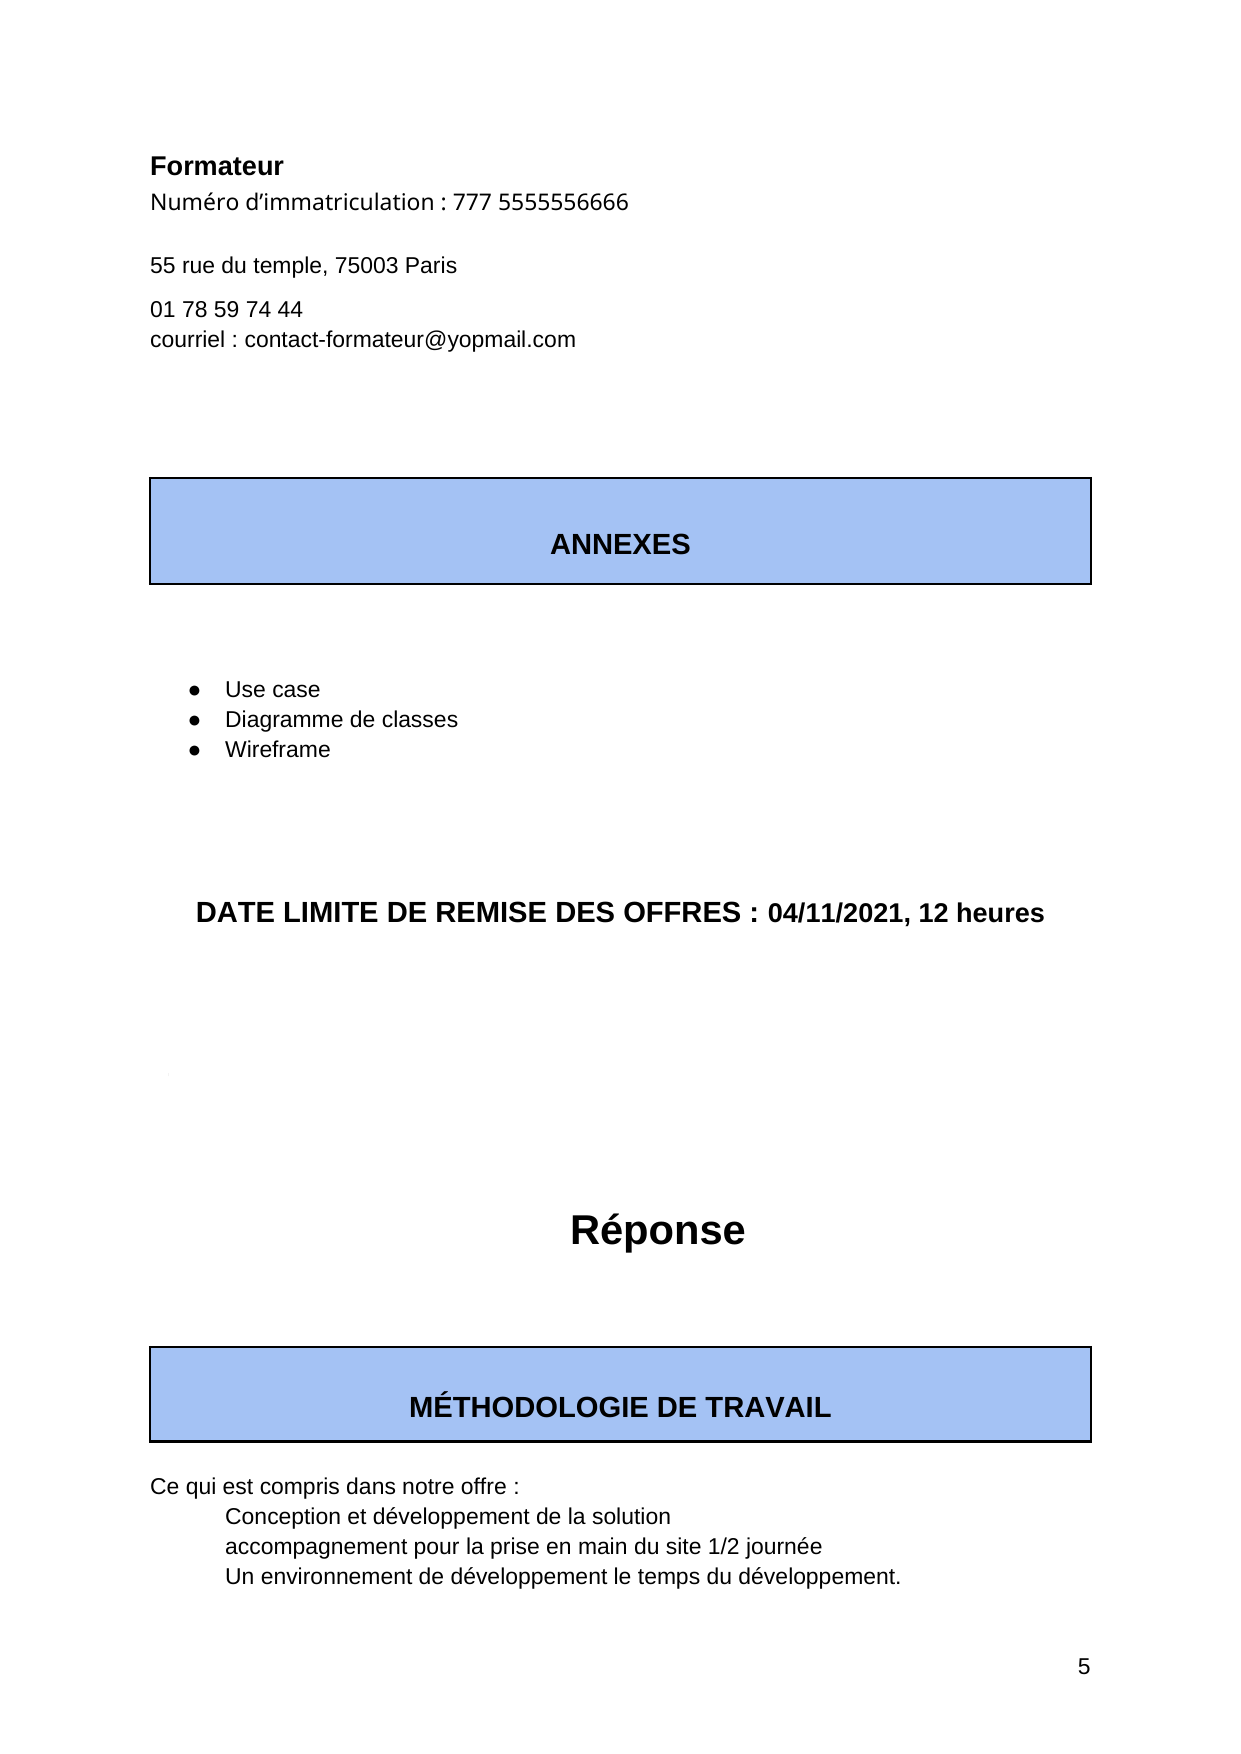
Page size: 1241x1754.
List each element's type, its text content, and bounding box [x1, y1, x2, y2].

list Wireframe [187, 736, 1090, 763]
text Conception et développement de la solution [150, 1503, 1090, 1529]
text Ce qui est compris dans notre offre : [150, 1473, 1090, 1499]
text Un environnement de développement le temps du développement. [150, 1563, 1090, 1589]
table_header ANNEXES [151, 479, 1090, 583]
text 55 rue du temple, 75003 Paris [150, 252, 1090, 278]
table_header MÉTHODOLOGIE DE TRAVAIL [151, 1348, 1090, 1440]
text 01 78 59 74 44 [150, 296, 1090, 322]
text Numéro d’immatriculation : 777 5555556666 [150, 186, 1090, 217]
subtitle Réponse [150, 1205, 1090, 1253]
subtitle DATE LIMITE DE REMISE DES OFFRES : 04/11/2021, 12 heures [150, 895, 1090, 928]
text Formateur [150, 150, 1090, 181]
text courriel : contact-formateur@yopmail.com [150, 326, 1090, 352]
list Diagramme de classes [187, 706, 1090, 732]
text accompagnement pour la prise en main du site 1/2 journée [150, 1533, 1090, 1559]
list Use case [187, 676, 1090, 702]
